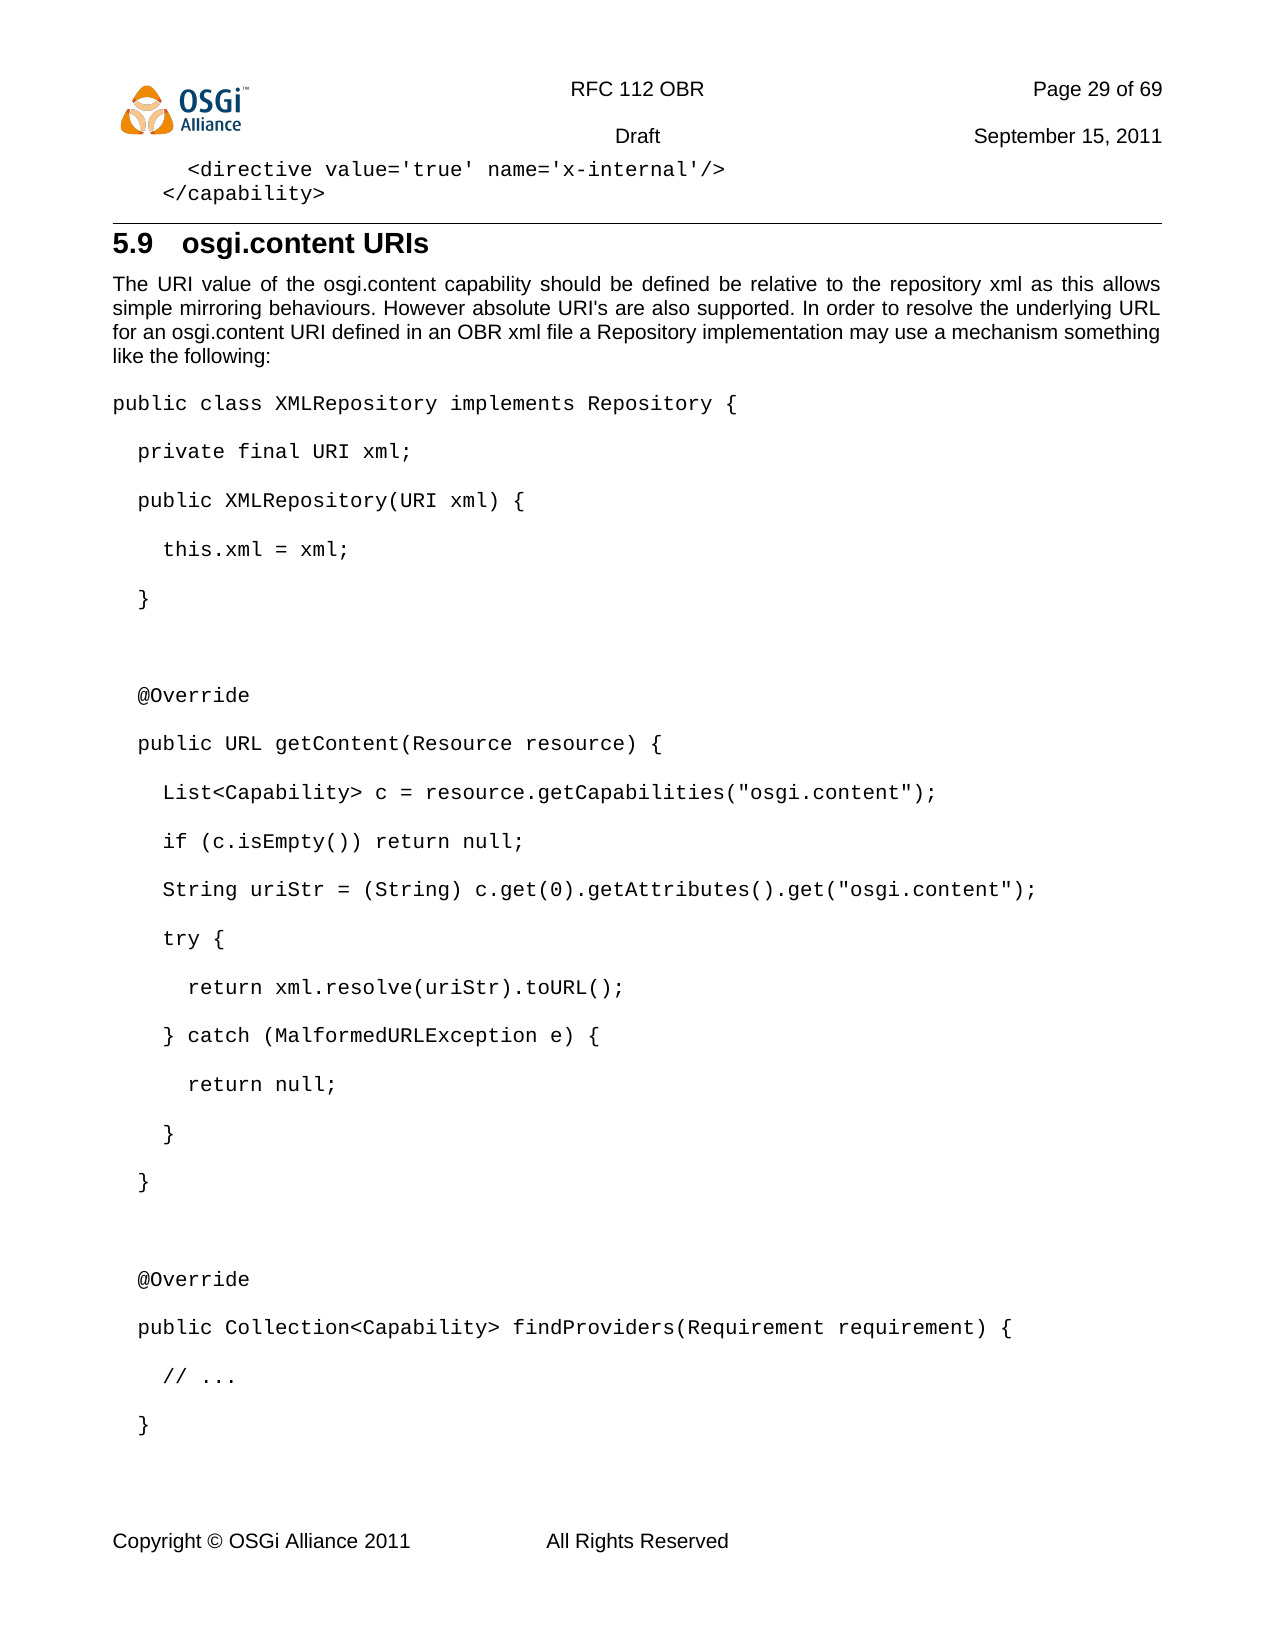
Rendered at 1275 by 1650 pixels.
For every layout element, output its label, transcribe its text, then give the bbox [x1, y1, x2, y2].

text </capability> [112, 183, 1162, 206]
text return xml.resolve(uriStr).toURL(); [112, 977, 1162, 1000]
text } [112, 1123, 1162, 1146]
text } [112, 1414, 1162, 1438]
text public URL getContent(Resource resource) { [112, 733, 1162, 757]
subtitle osgi.content URIs [112, 224, 1162, 259]
picture [113, 78, 257, 142]
text String uriStr = (String) c.get(0).getAttributes().get("osgi.content"); [112, 879, 1162, 903]
text } [112, 1171, 1162, 1195]
text return null; [112, 1074, 1162, 1098]
text private final URI xml; [112, 442, 1162, 465]
text public XMLRepository(URI xml) { [112, 490, 1162, 514]
text <directive value='true' name='x-internal'/> [112, 159, 1162, 183]
text public Collection<Capability> findProviders(Requirement requirement) { [112, 1317, 1162, 1341]
text @Override [112, 685, 1162, 708]
text } [112, 587, 1162, 611]
text if (c.isEmpty()) return null; [112, 831, 1162, 854]
text The URI value of the osgi.content capability should be defined be relative to the repository xml as this allows simple mirroring behaviours. However absolute URI's are also supported. In order to resolve the underlying URL for an osgi.content URI defined in an OBR xml file a Repository implementation may use a mechanism something like the following: [112, 272, 1162, 368]
text // ... [112, 1366, 1162, 1389]
text try { [112, 928, 1162, 952]
text List<Capability> c = resource.getCapabilities("osgi.content"); [112, 782, 1162, 806]
text this.xml = xml; [112, 539, 1162, 562]
text public class XMLRepository implements Repository { [112, 393, 1162, 417]
text } catch (MalformedURLException e) { [112, 1025, 1162, 1049]
text @Override [112, 1268, 1162, 1292]
